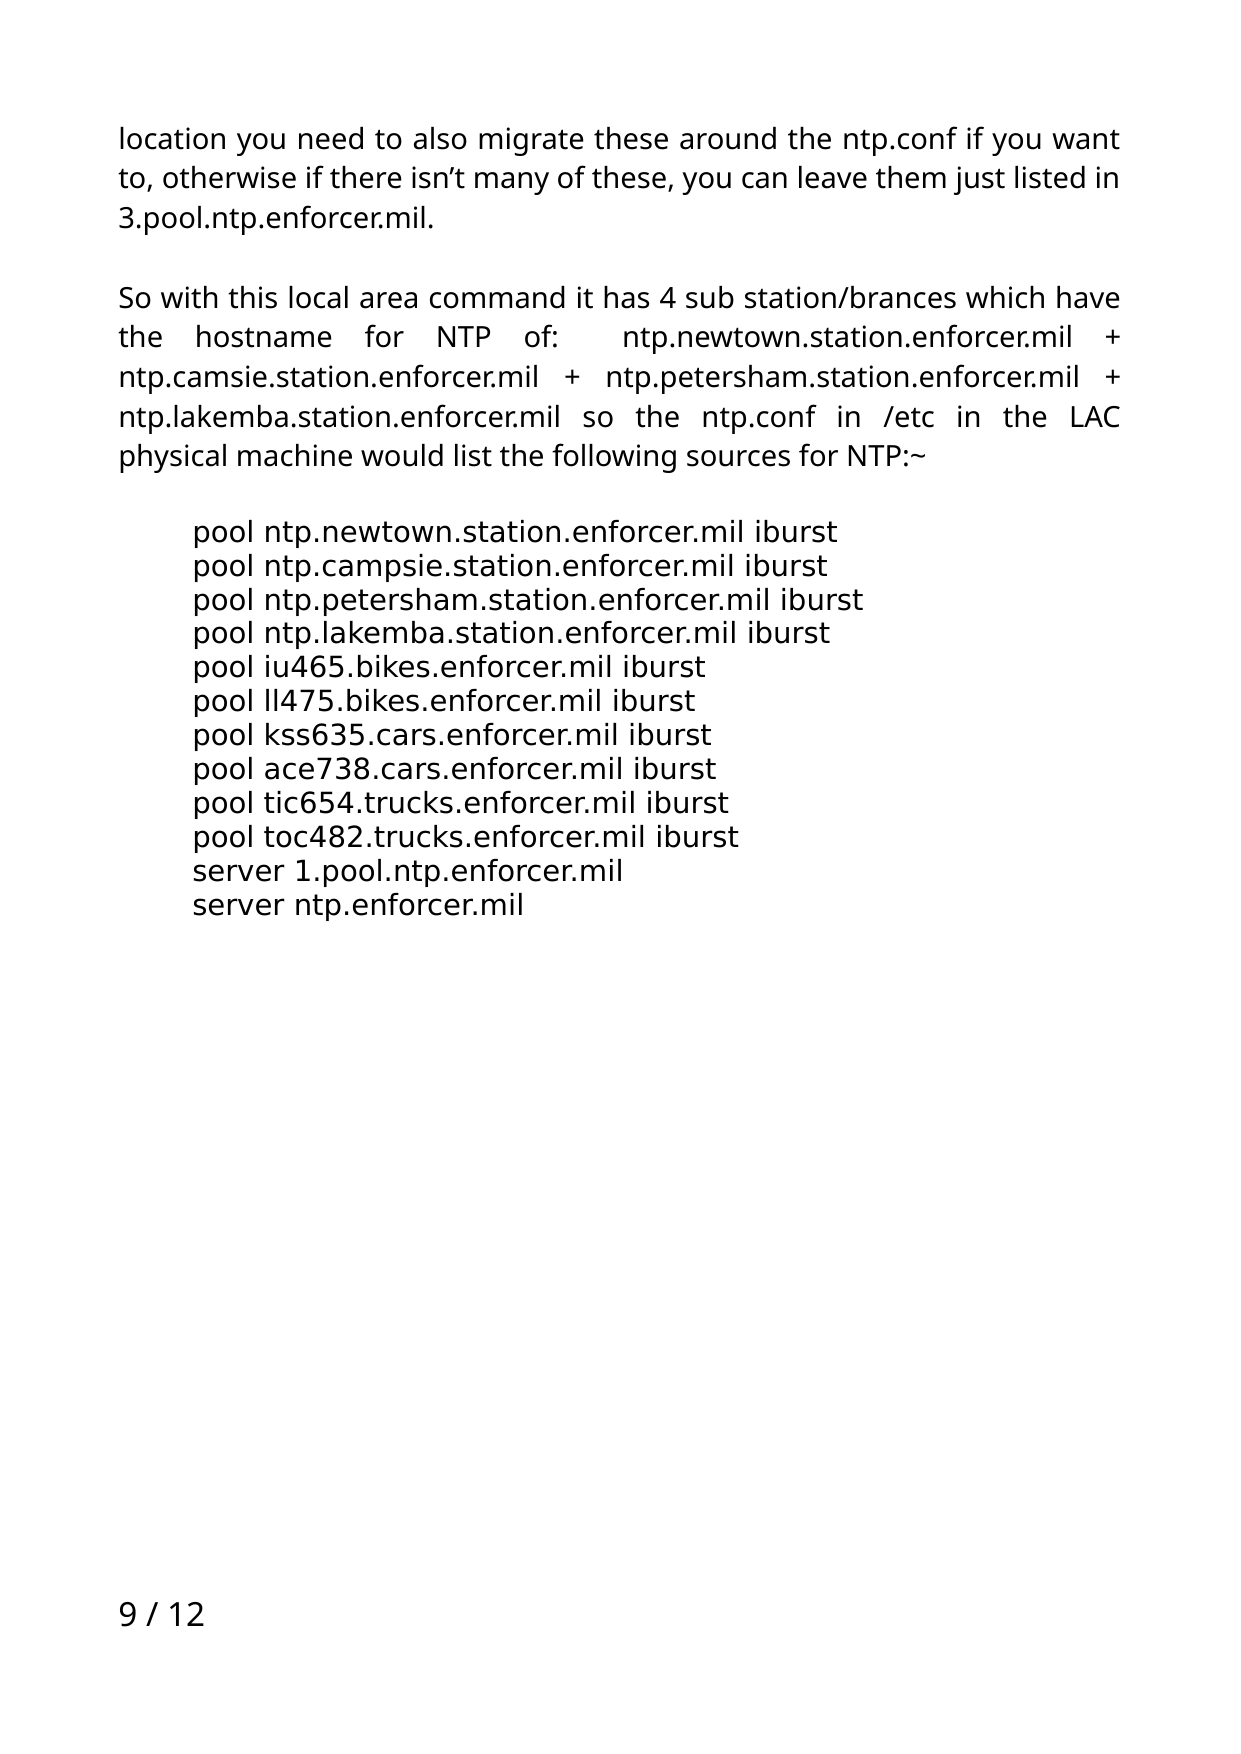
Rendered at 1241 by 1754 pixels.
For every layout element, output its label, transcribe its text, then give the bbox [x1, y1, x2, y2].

text pool iu465.bikes.enforcer.mil iburst pool ll475.bikes.enforcer.mil iburst pool kss635.cars.enforcer.mil iburst pool ace738.cars.enforcer.mil iburst [192, 651, 1122, 787]
text pool tic654.trucks.enforcer.mil iburst pool toc482.trucks.enforcer.mil iburst [192, 787, 1122, 854]
text pool ntp.newtown.station.enforcer.mil iburst pool ntp.campsie.station.enforcer.mil iburst pool ntp.petersham.station.enforcer.mil iburst pool ntp.lakemba.station.enforcer.mil iburst [192, 515, 1122, 651]
text So with this local area command it has 4 sub station/brances which have the hostname for NTP of: ntp.newtown.station.enforcer.mil + ntp.camsie.station.enforcer.mil + ntp.petersham.station.enforcer.mil + ntp.lakemba.station.enforcer.mil so the ntp.conf in /etc in the LAC physical machine would list the following sources for NTP:~ [118, 277, 1122, 475]
text location you need to also migrate these around the ntp.conf if you want to, otherwise if there isn’t many of these, you can leave them just listed in 3.pool.ntp.enforcer.mil. [118, 118, 1122, 237]
text server 1.pool.ntp.enforcer.mil server ntp.enforcer.mil [192, 854, 1122, 922]
